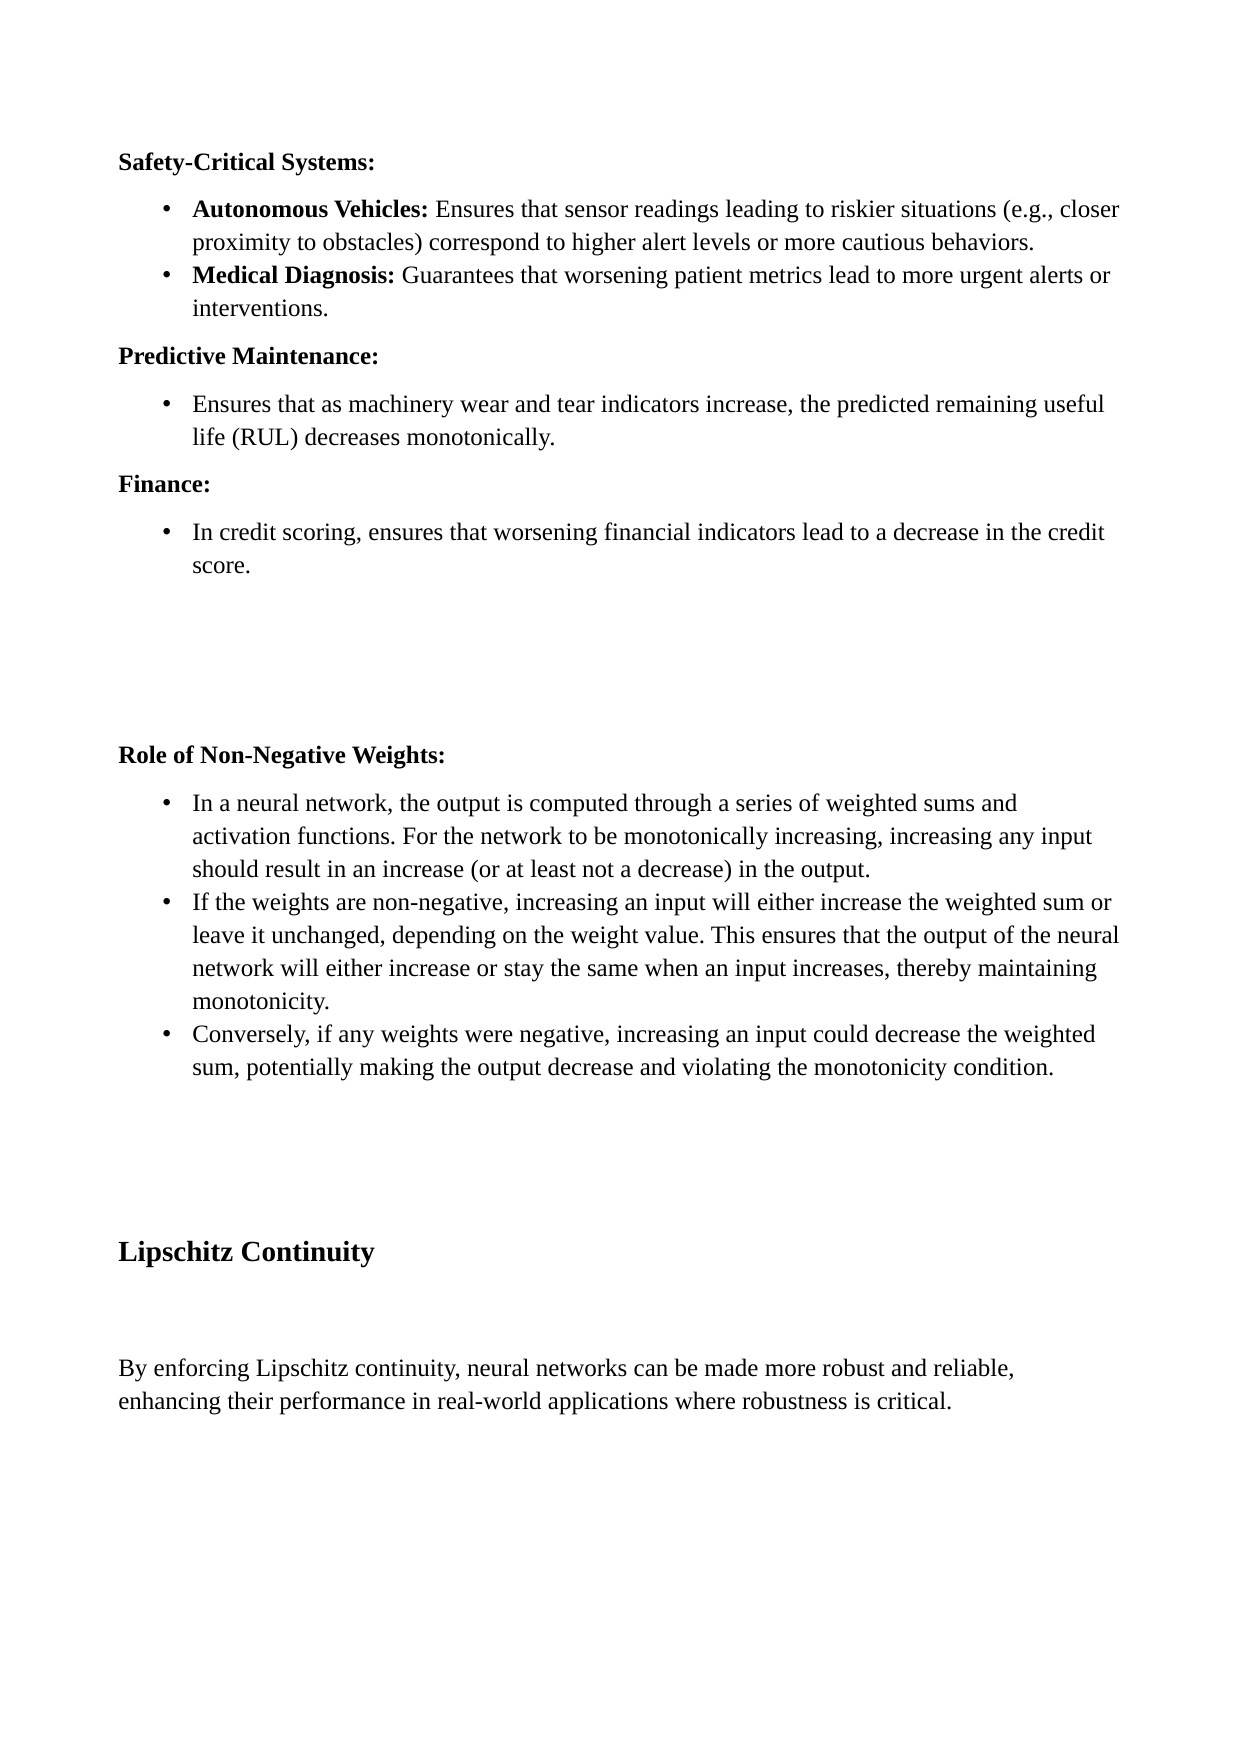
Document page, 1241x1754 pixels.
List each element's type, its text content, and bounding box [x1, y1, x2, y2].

text Predictive Maintenance: [118, 341, 1122, 370]
list Autonomous Vehicles: Ensures that sensor readings leading to riskier situations (e.g., closer proximity to obstacles) correspond to higher alert levels or more cautious behaviors. [162, 194, 1122, 256]
list In credit scoring, ensures that worsening financial indicators lead to a decrease in the credit score. [162, 517, 1122, 579]
list If the weights are non-negative, increasing an input will either increase the weighted sum or leave it unchanged, depending on the weight value. This ensures that the output of the neural network will either increase or stay the same when an input increases, thereby maintaining monotonicity. [162, 887, 1122, 1015]
text Safety-Critical Systems: [118, 147, 1122, 176]
list Ensures that as machinery wear and tear indicators increase, the predicted remaining useful life (RUL) decreases monotonically. [162, 389, 1122, 451]
text By enforcing Lipschitz continuity, neural networks can be made more robust and reliable, enhancing their performance in real-world applications where robustness is critical. [118, 1353, 1122, 1415]
text Finance: [118, 469, 1122, 498]
list In a neural network, the output is computed through a series of weighted sums and activation functions. For the network to be monotonically increasing, increasing any input should result in an increase (or at least not a decrease) in the output. [162, 788, 1122, 883]
list Medical Diagnosis: Guarantees that worsening patient metrics lead to more urgent alerts or interventions. [162, 261, 1122, 322]
list Conversely, if any weights were negative, increasing an input could decrease the weighted sum, potentially making the output decrease and violating the monotonicity condition. [162, 1019, 1122, 1081]
text Role of Non-Negative Weights: [118, 740, 1122, 769]
text Lipschitz Continuity [118, 1234, 1122, 1267]
